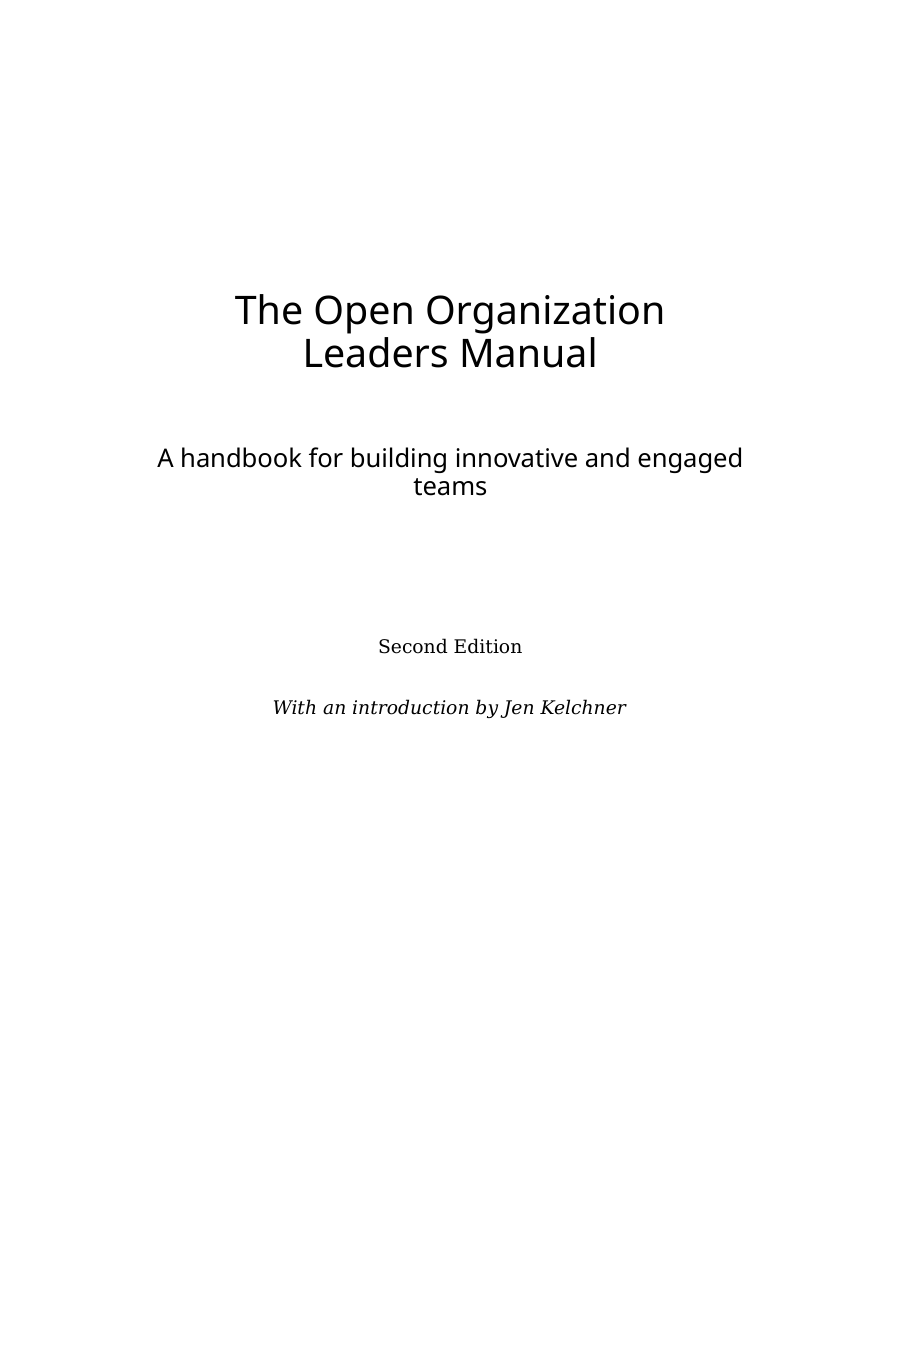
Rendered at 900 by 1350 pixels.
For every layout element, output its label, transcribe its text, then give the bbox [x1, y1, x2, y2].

text With an introduction by Jen Kelchner [127, 697, 772, 719]
subtitle The Open Organization Leaders Manual [127, 288, 772, 379]
text Second Edition [127, 636, 772, 657]
subtitle A handbook for building innovative and engaged teams [127, 444, 772, 503]
